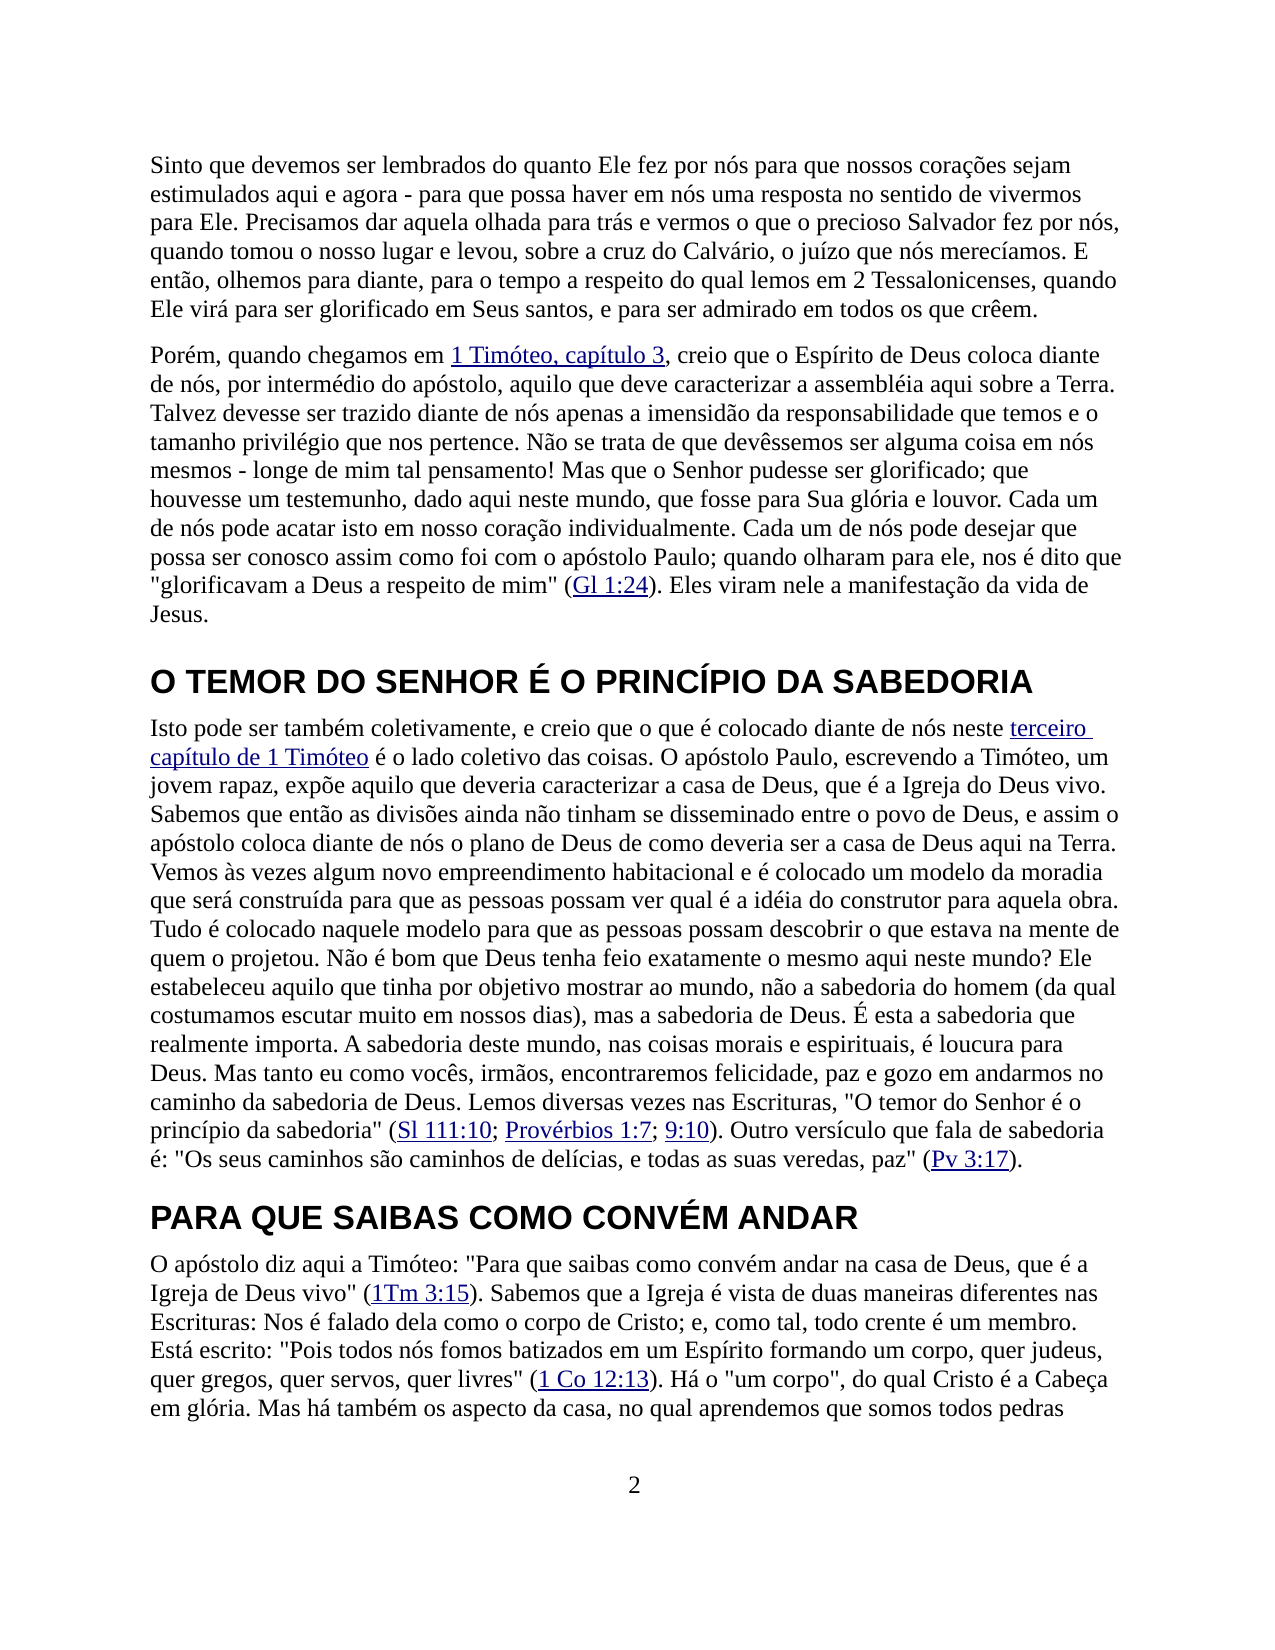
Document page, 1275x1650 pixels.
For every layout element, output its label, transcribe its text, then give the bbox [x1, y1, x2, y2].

subtitle O TEMOR DO SENHOR É O PRINCÍPIO DA SABEDORIA [150, 662, 1125, 701]
text Isto pode ser também coletivamente, e creio que o que é colocado diante de nós neste terceiro capítulo de 1 Timóteo é o lado coletivo das coisas. O apóstolo Paulo, escrevendo a Timóteo, um jovem rapaz, expõe aquilo que deveria caracterizar a casa de Deus, que é a Igreja do Deus vivo. Sabemos que então as divisões ainda não tinham se disseminado entre o povo de Deus, e assim o apóstolo coloca diante de nós o plano de Deus de como deveria ser a casa de Deus aqui na Terra. Vemos às vezes algum novo empreendimento habitacional e é colocado um modelo da moradia que será construída para que as pessoas possam ver qual é a idéia do construtor para aquela obra. Tudo é colocado naquele modelo para que as pessoas possam descobrir o que estava na mente de quem o projetou. Não é bom que Deus tenha feio exatamente o mesmo aqui neste mundo? Ele estabeleceu aquilo que tinha por objetivo mostrar ao mundo, não a sabedoria do homem (da qual costumamos escutar muito em nossos dias), mas a sabedoria de Deus. É esta a sabedoria que realmente importa. A sabedoria deste mundo, nas coisas morais e espirituais, é loucura para Deus. Mas tanto eu como vocês, irmãos, encontraremos felicidade, paz e gozo em andarmos no caminho da sabedoria de Deus. Lemos diversas vezes nas Escrituras, "O temor do Senhor é o princípio da sabedoria" (Sl 111:10; Provérbios 1:7; 9:10). Outro versículo que fala de sabedoria é: "Os seus caminhos são caminhos de delícias, e todas as suas veredas, paz" (Pv 3:17). [150, 713, 1125, 1173]
text O apóstolo diz aqui a Timóteo: "Para que saibas como convém andar na casa de Deus, que é a Igreja de Deus vivo" (1Tm 3:15). Sabemos que a Igreja é vista de duas maneiras diferentes nas Escrituras: Nos é falado dela como o corpo de Cristo; e, como tal, todo crente é um membro. Está escrito: "Pois todos nós fomos batizados em um Espírito formando um corpo, quer judeus, quer gregos, quer servos, quer livres" (1 Co 12:13). Há o "um corpo", do qual Cristo é a Cabeça em glória. Mas há também os aspecto da casa, no qual aprendemos que somos todos pedras [150, 1249, 1125, 1422]
text Sinto que devemos ser lembrados do quanto Ele fez por nós para que nossos corações sejam estimulados aqui e agora - para que possa haver em nós uma resposta no sentido de vivermos para Ele. Precisamos dar aquela olhada para trás e vermos o que o precioso Salvador fez por nós, quando tomou o nosso lugar e levou, sobre a cruz do Calvário, o juízo que nós merecíamos. E então, olhemos para diante, para o tempo a respeito do qual lemos em 2 Tessalonicenses, quando Ele virá para ser glorificado em Seus santos, e para ser admirado em todos os que crêem. [150, 150, 1125, 322]
subtitle PARA QUE SAIBAS COMO CONVÉM ANDAR [150, 1198, 1125, 1237]
text Porém, quando chegamos em 1 Timóteo, capítulo 3, creio que o Espírito de Deus coloca diante de nós, por intermédio do apóstolo, aquilo que deve caracterizar a assembléia aqui sobre a Terra. Talvez devesse ser trazido diante de nós apenas a imensidão da responsabilidade que temos e o tamanho privilégio que nos pertence. Não se trata de que devêssemos ser alguma coisa em nós mesmos - longe de mim tal pensamento! Mas que o Senhor pudesse ser glorificado; que houvesse um testemunho, dado aqui neste mundo, que fosse para Sua glória e louvor. Cada um de nós pode acatar isto em nosso coração individualmente. Cada um de nós pode desejar que possa ser conosco assim como foi com o apóstolo Paulo; quando olharam para ele, nos é dito que "glorificavam a Deus a respeito de mim" (Gl 1:24). Eles viram nele a manifestação da vida de Jesus. [150, 340, 1125, 628]
